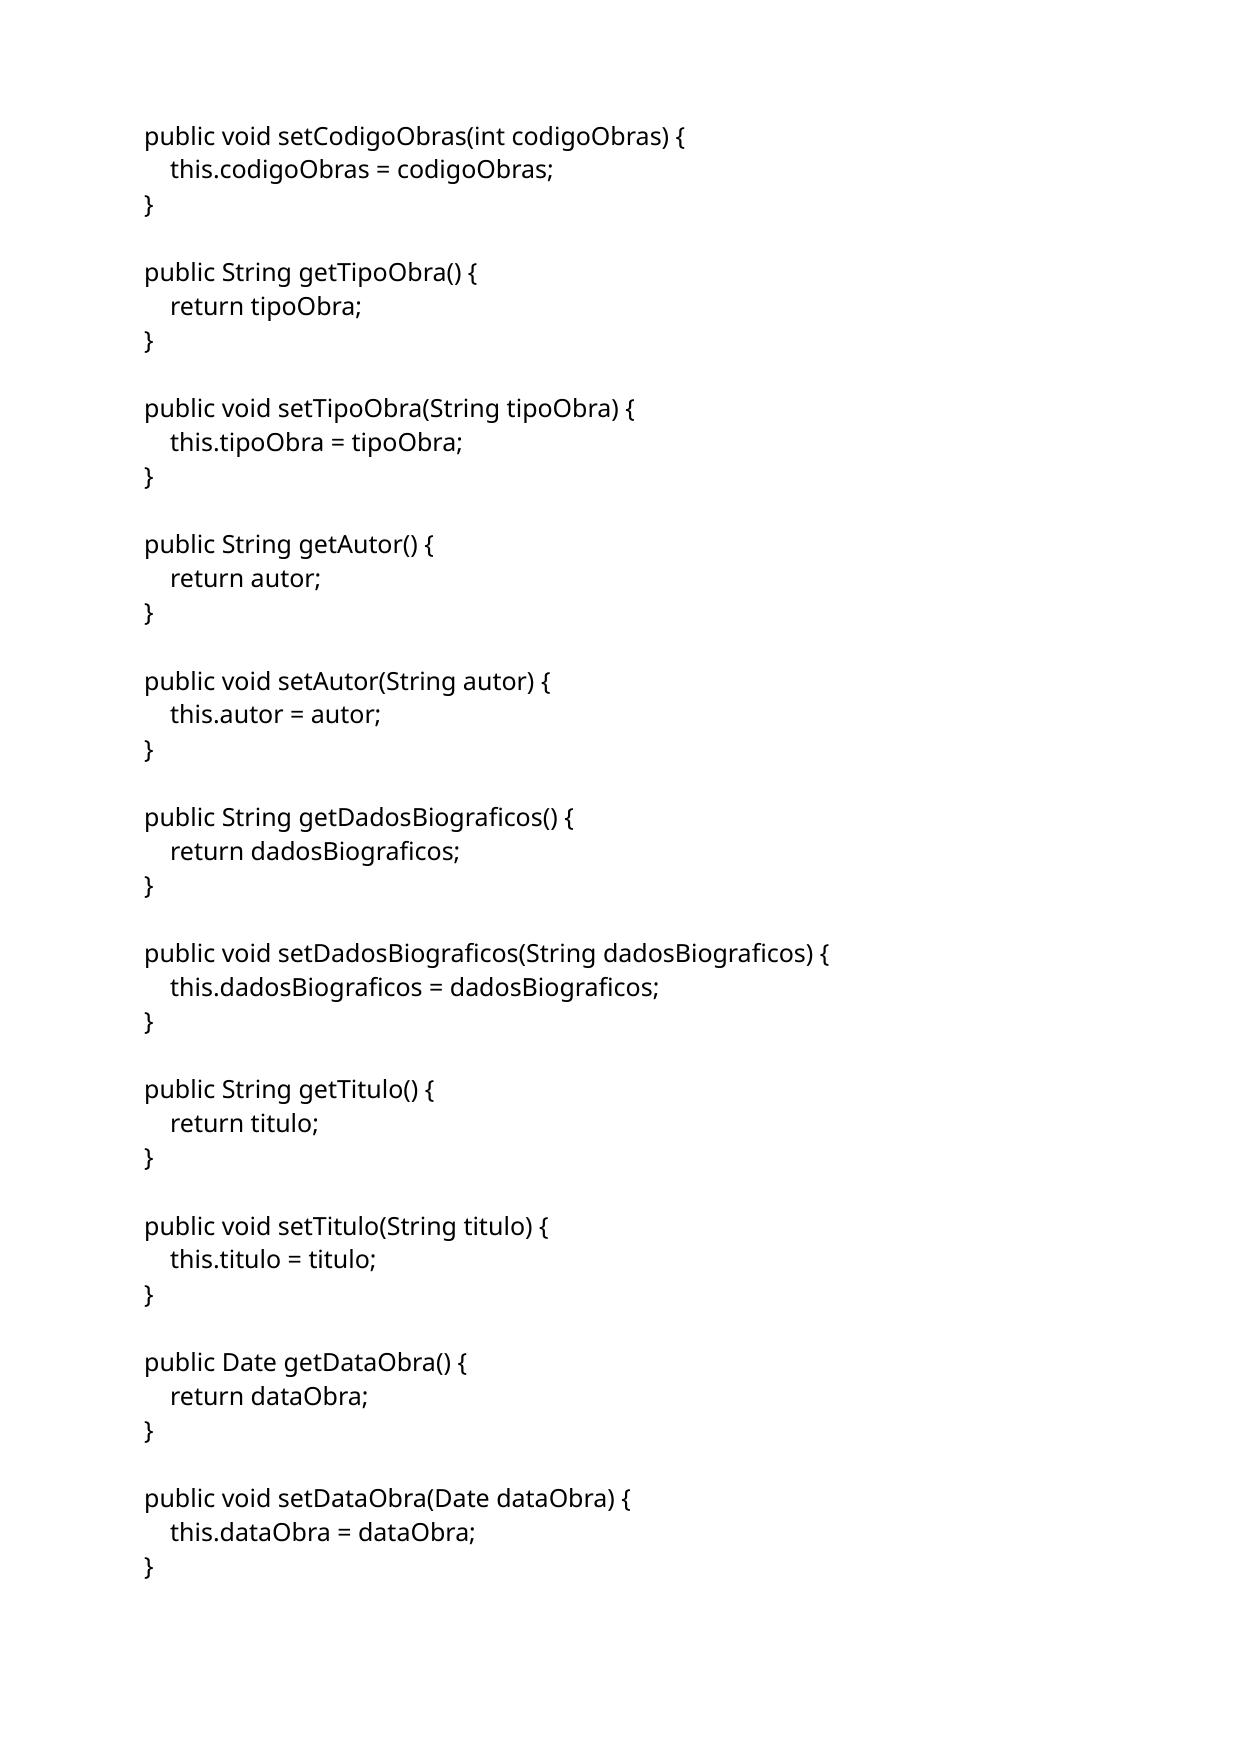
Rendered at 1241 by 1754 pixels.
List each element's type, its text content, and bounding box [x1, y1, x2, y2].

text public void setDataObra(Date dataObra) { [118, 1481, 1122, 1515]
text } [118, 1004, 1122, 1038]
text public void setCodigoObras(int codigoObras) { [118, 118, 1122, 152]
text this.dadosBiograficos = dadosBiograficos; [118, 970, 1122, 1004]
text } [118, 1140, 1122, 1174]
text public void setTipoObra(String tipoObra) { [118, 391, 1122, 425]
text public void setAutor(String autor) { [118, 663, 1122, 697]
text } [118, 322, 1122, 357]
text public void setDadosBiograficos(String dadosBiograficos) { [118, 936, 1122, 970]
text } [118, 1549, 1122, 1583]
text } [118, 1412, 1122, 1447]
text this.codigoObras = codigoObras; [118, 152, 1122, 186]
text } [118, 867, 1122, 902]
text } [118, 1276, 1122, 1310]
text this.tipoObra = tipoObra; [118, 425, 1122, 459]
text public void setTitulo(String titulo) { [118, 1208, 1122, 1242]
text } [118, 459, 1122, 493]
text return dadosBiograficos; [118, 833, 1122, 867]
text this.autor = autor; [118, 697, 1122, 731]
text public String getTipoObra() { [118, 254, 1122, 288]
text } [118, 731, 1122, 765]
text return titulo; [118, 1106, 1122, 1140]
text public String getTitulo() { [118, 1072, 1122, 1106]
text return dataObra; [118, 1378, 1122, 1412]
text this.dataObra = dataObra; [118, 1515, 1122, 1549]
text } [118, 595, 1122, 629]
text public String getAutor() { [118, 527, 1122, 561]
text return tipoObra; [118, 288, 1122, 322]
text public Date getDataObra() { [118, 1344, 1122, 1378]
text this.titulo = titulo; [118, 1242, 1122, 1276]
text } [118, 186, 1122, 220]
text public String getDadosBiograficos() { [118, 799, 1122, 833]
text return autor; [118, 561, 1122, 595]
